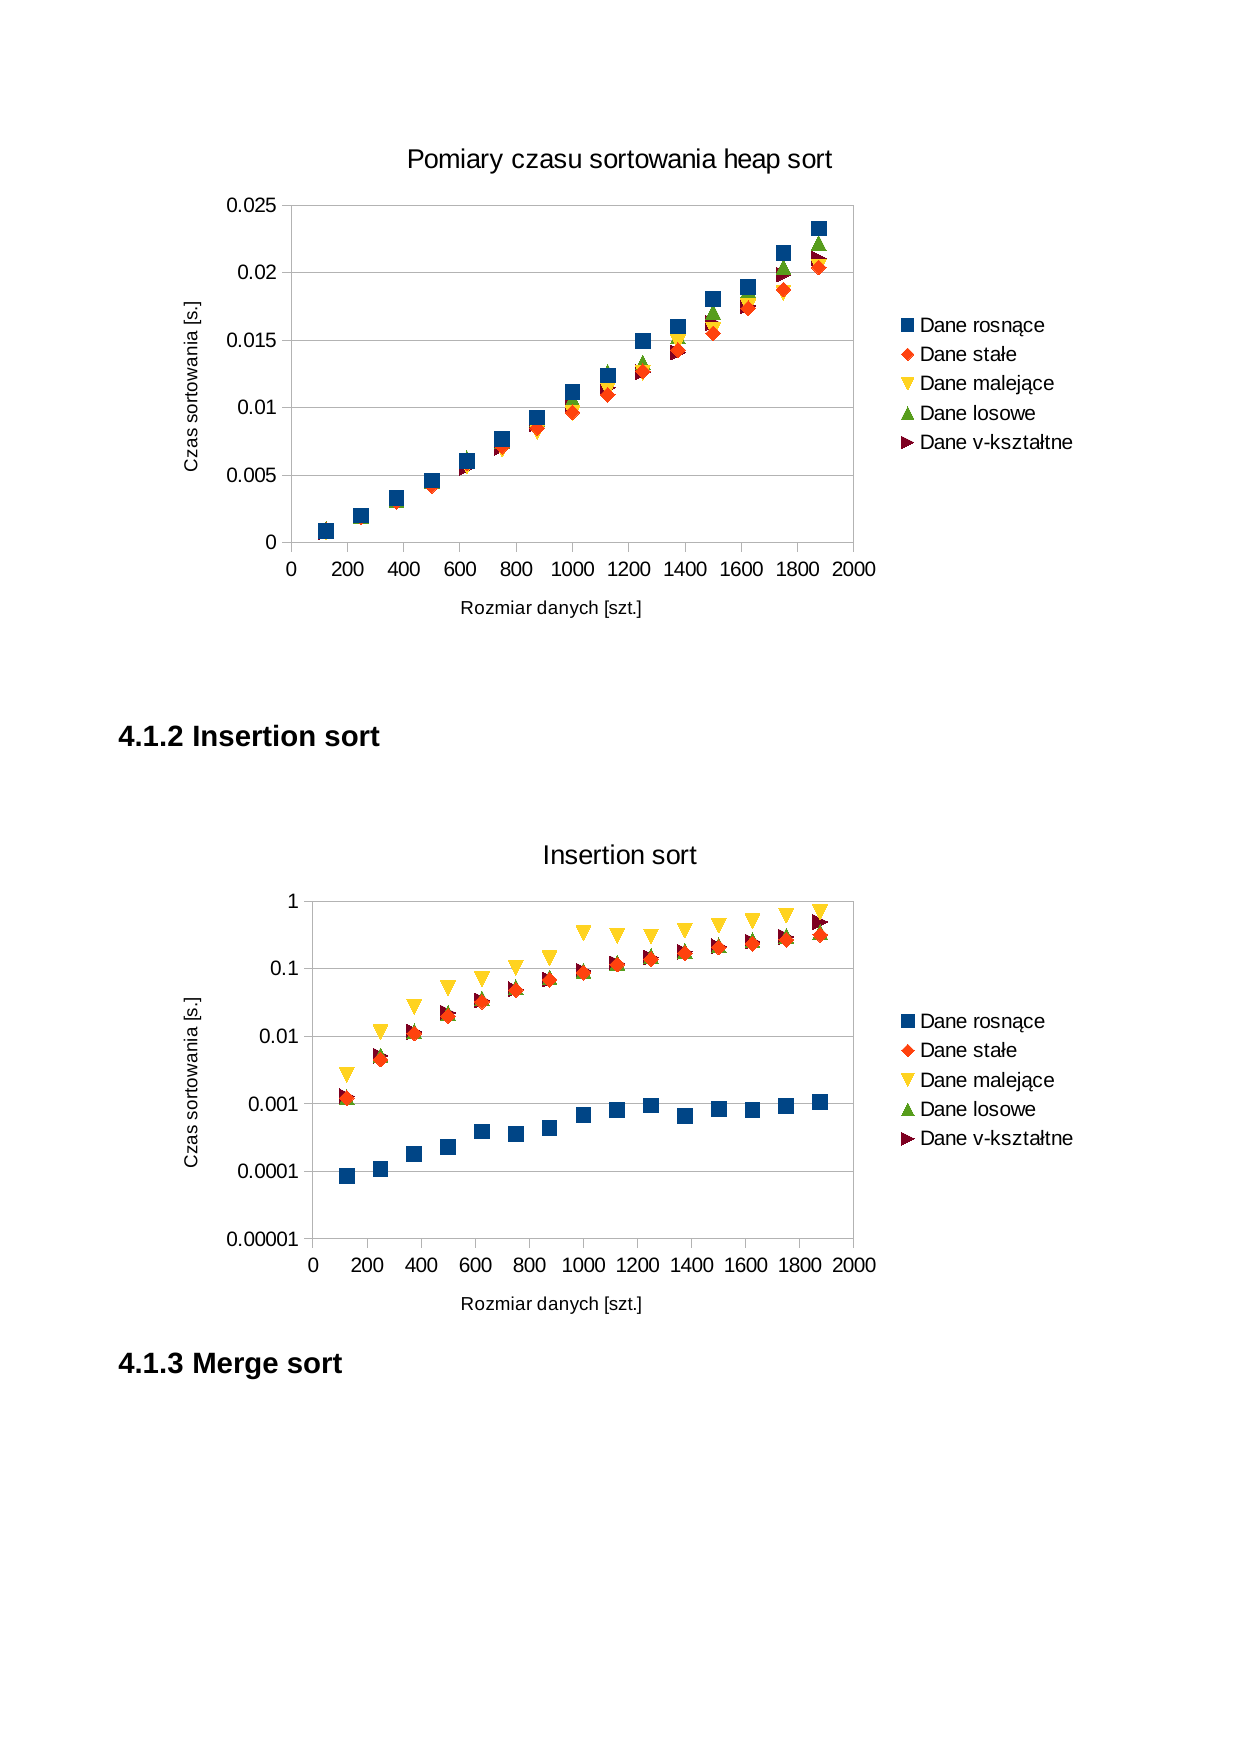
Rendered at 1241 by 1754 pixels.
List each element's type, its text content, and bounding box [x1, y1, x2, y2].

subtitle Insertion sort [118, 719, 1122, 753]
subtitle Merge sort [118, 829, 1122, 1379]
